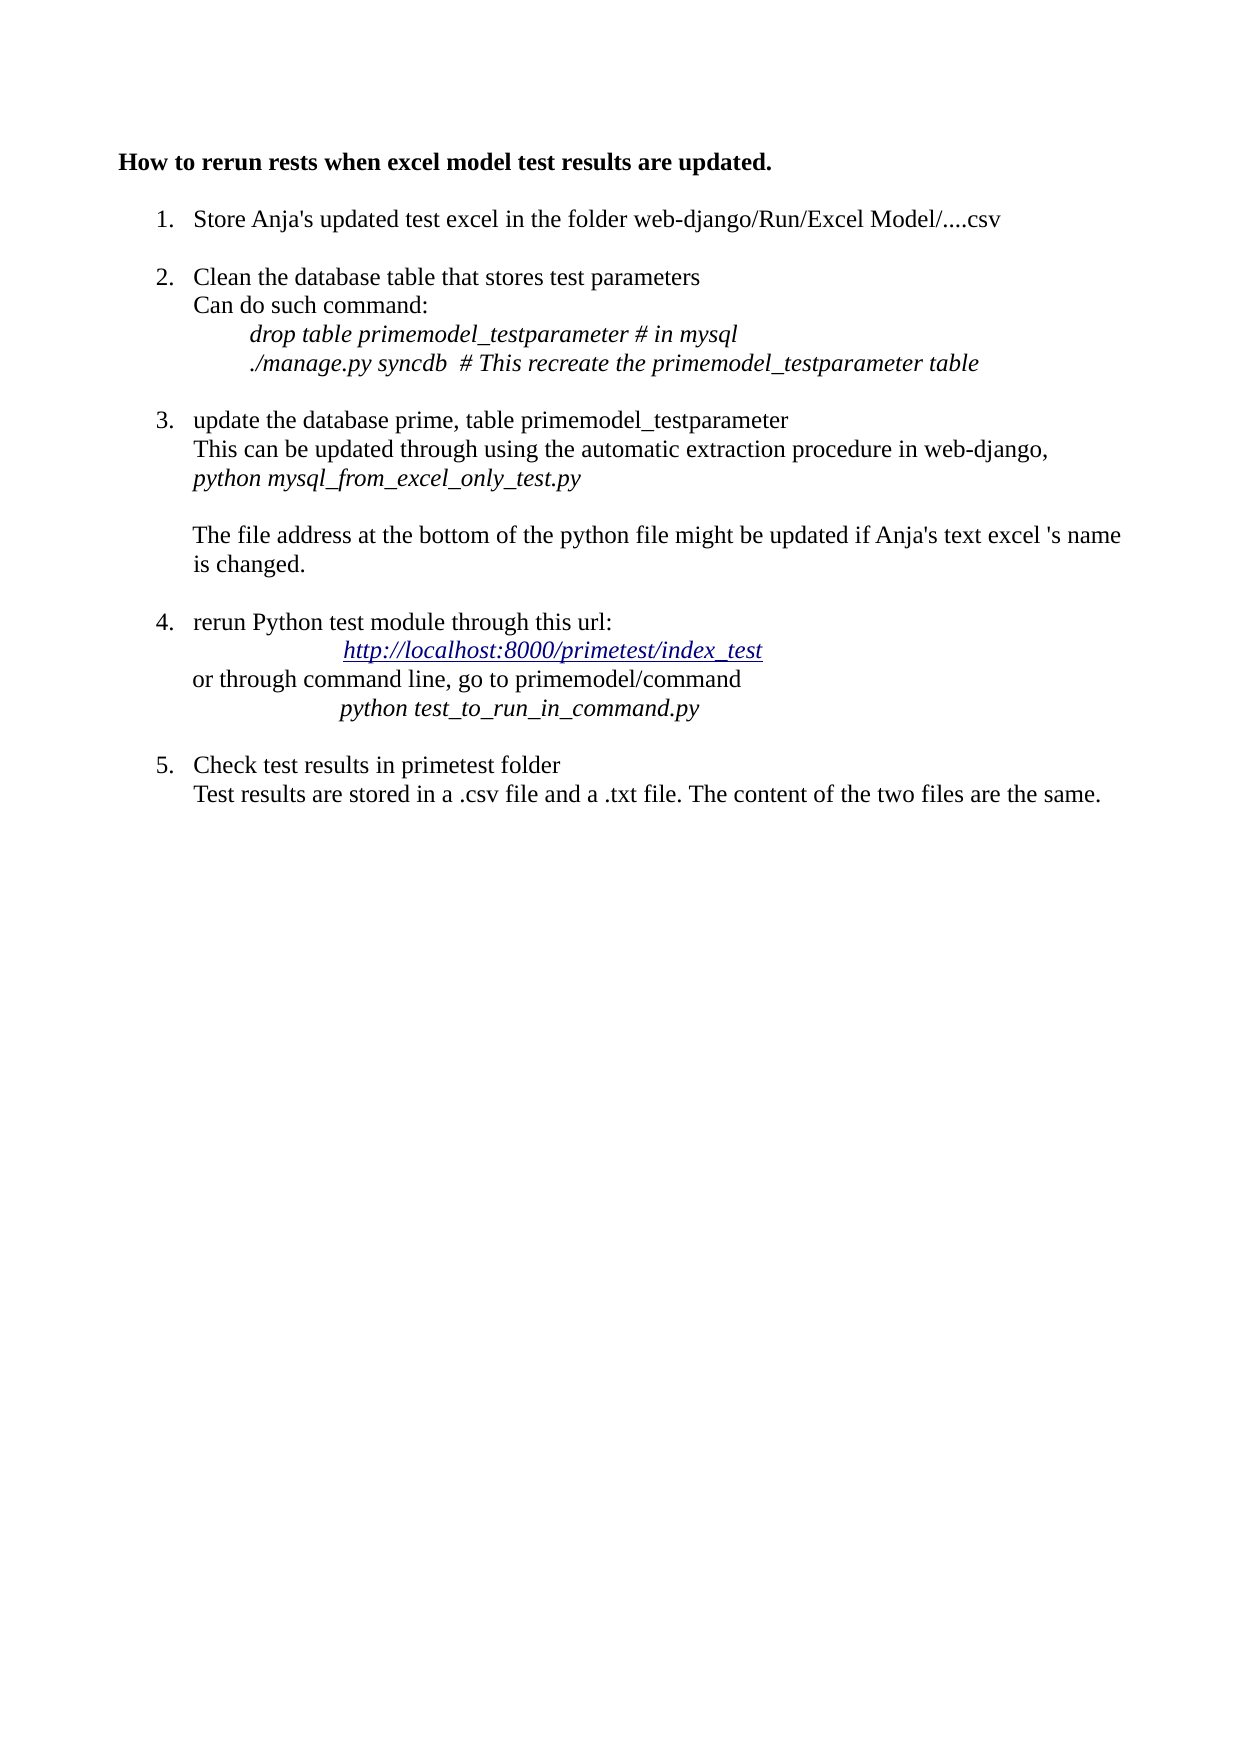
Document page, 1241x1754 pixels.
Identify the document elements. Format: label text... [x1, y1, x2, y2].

list Can do such command: [156, 291, 1122, 319]
list Check test results in primetest folder [156, 751, 1122, 779]
list rerun Python test module through this url: [156, 607, 1122, 636]
list http://localhost:8000/primetest/index_test [306, 636, 1122, 664]
text python test_to_run_in_command.py [118, 693, 1122, 722]
list This can be updated through using the automatic extraction procedure in web-django, [156, 434, 1122, 463]
list drop table primemodel_testparameter # in mysql [156, 319, 1122, 348]
text is changed. [118, 549, 1122, 578]
list Store Anja's updated test excel in the folder web-django/Run/Excel Model/....csv [156, 204, 1122, 233]
text The file address at the bottom of the python file might be updated if Anja's text excel 's name [118, 521, 1122, 549]
list python mysql_from_excel_only_test.py [156, 463, 1122, 492]
text How to rerun rests when excel model test results are updated. [118, 147, 1122, 176]
list Clean the database table that stores test parameters [156, 262, 1122, 291]
text or through command line, go to primemodel/command [118, 664, 1122, 693]
list update the database prime, table primemodel_testparameter [156, 406, 1122, 434]
list ./manage.py syncdb # This recreate the primemodel_testparameter table [156, 348, 1122, 377]
list Test results are stored in a .csv file and a .txt file. The content of the two files are the same. [156, 779, 1122, 808]
